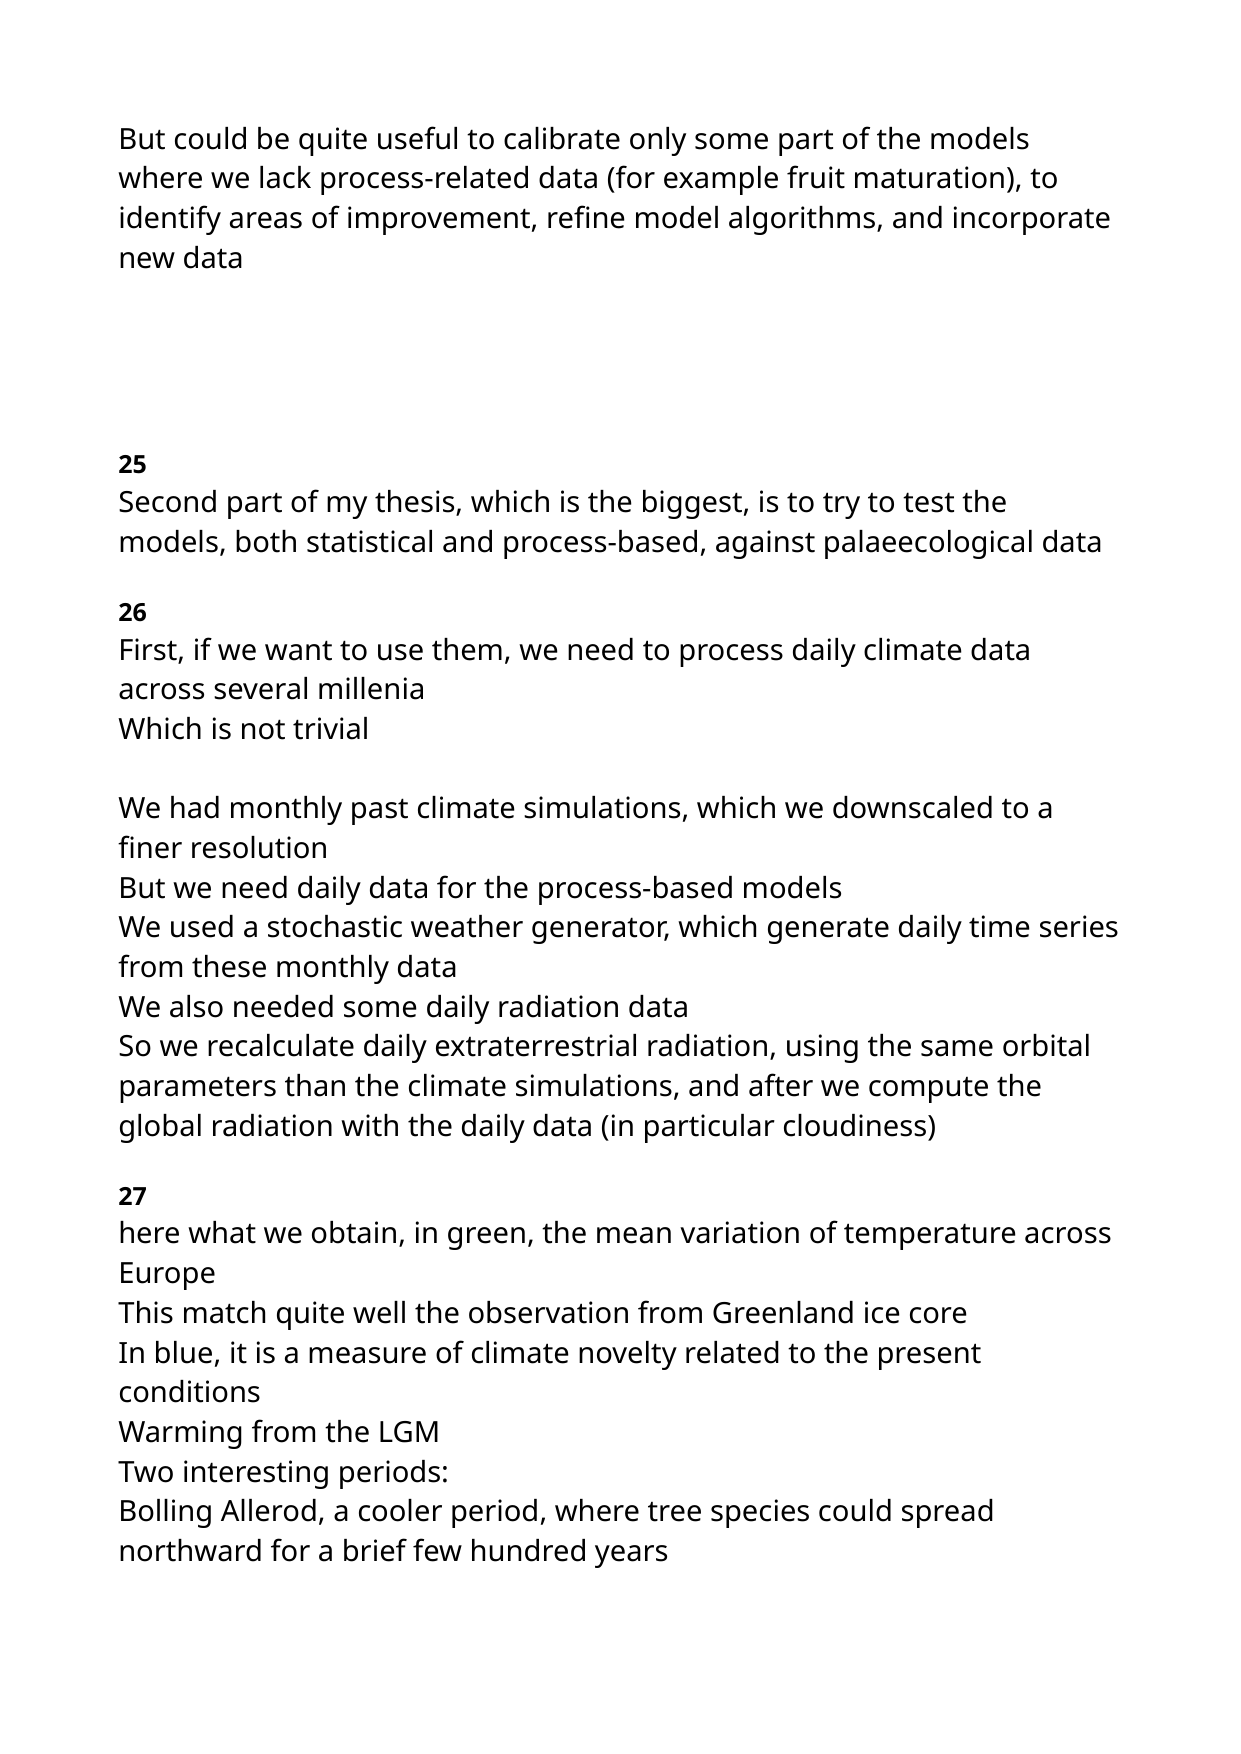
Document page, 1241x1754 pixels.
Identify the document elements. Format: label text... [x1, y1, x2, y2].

text 25 [118, 447, 1122, 481]
text But we need daily data for the process-based models [118, 867, 1122, 907]
text here what we obtain, in green, the mean variation of temperature across Europe [118, 1213, 1122, 1292]
text We had monthly past climate simulations, which we downscaled to a finer resolution [118, 787, 1122, 867]
text So we recalculate daily extraterrestrial radiation, using the same orbital parameters than the climate simulations, and after we compute the global radiation with the daily data (in particular cloudiness) [118, 1026, 1122, 1145]
text Bolling Allerod, a cooler period, where tree species could spread northward for a brief few hundred years [118, 1491, 1122, 1570]
text Warming from the LGM [118, 1411, 1122, 1451]
text Which is not trivial [118, 708, 1122, 748]
text 26 [118, 595, 1122, 629]
text 27 [118, 1179, 1122, 1213]
text But could be quite useful to calibrate only some part of the models where we lack process-related data (for example fruit maturation), to identify areas of improvement, refine model algorithms, and incorporate new data [118, 118, 1122, 277]
text In blue, it is a measure of climate novelty related to the present conditions [118, 1332, 1122, 1411]
text We also needed some daily radiation data [118, 986, 1122, 1026]
text First, if we want to use them, we need to process daily climate data across several millenia [118, 629, 1122, 708]
text This match quite well the observation from Greenland ice core [118, 1292, 1122, 1332]
text Two interesting periods: [118, 1451, 1122, 1491]
text We used a stochastic weather generator, which generate daily time series from these monthly data [118, 907, 1122, 986]
text Second part of my thesis, which is the biggest, is to try to test the models, both statistical and process-based, against palaeecological data [118, 481, 1122, 561]
